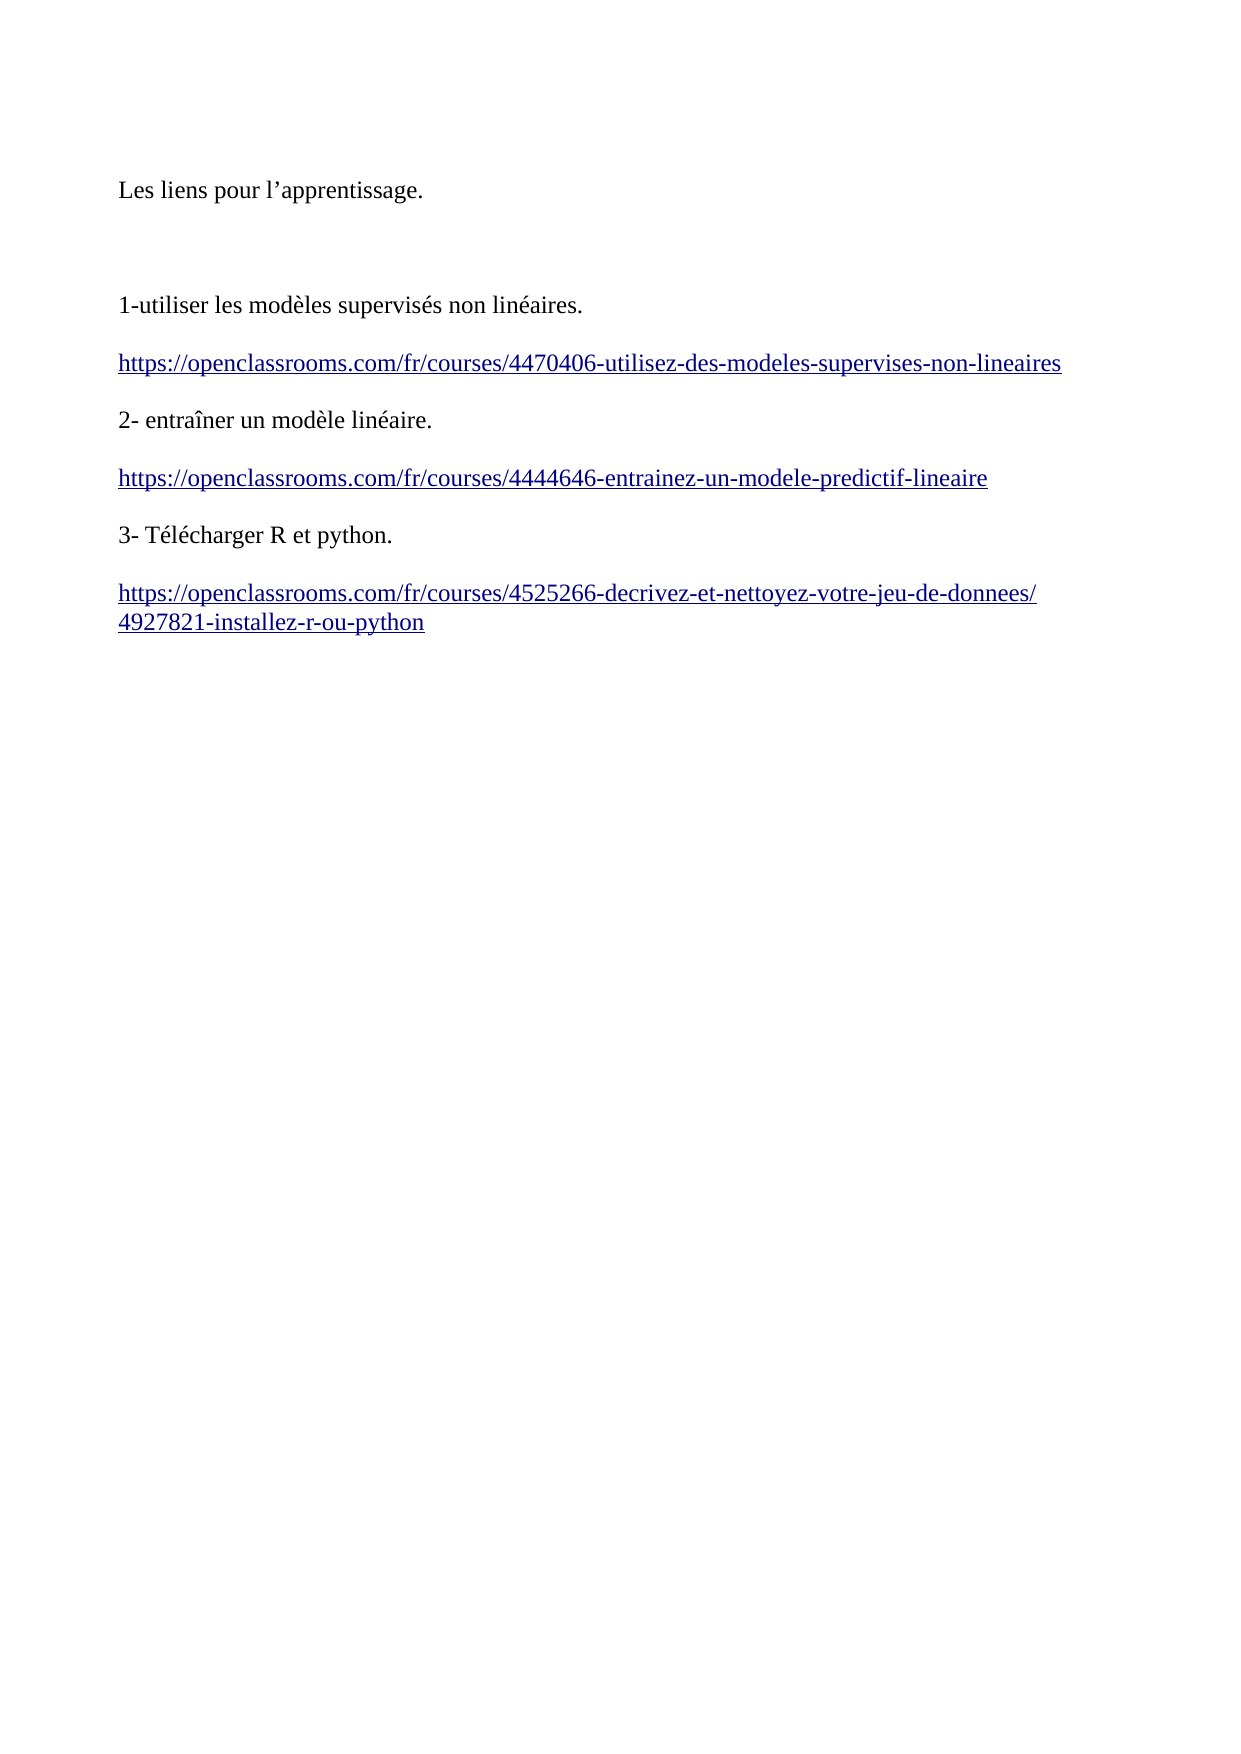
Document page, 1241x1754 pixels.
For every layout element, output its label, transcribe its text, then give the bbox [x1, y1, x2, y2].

text https://openclassrooms.com/fr/courses/4444646-entrainez-un-modele-predictif-lineaire [118, 463, 1122, 492]
text 3- Télécharger R et python. [118, 521, 1122, 549]
text https://openclassrooms.com/fr/courses/4525266-decrivez-et-nettoyez-votre-jeu-de-donnees/4927821-installez-r-ou-python [118, 578, 1122, 636]
text 1-utiliser les modèles supervisés non linéaires. [118, 291, 1122, 319]
text https://openclassrooms.com/fr/courses/4470406-utilisez-des-modeles-supervises-non-lineaires [118, 348, 1122, 377]
text Les liens pour l’apprentissage. [118, 176, 1122, 204]
text 2- entraîner un modèle linéaire. [118, 406, 1122, 434]
